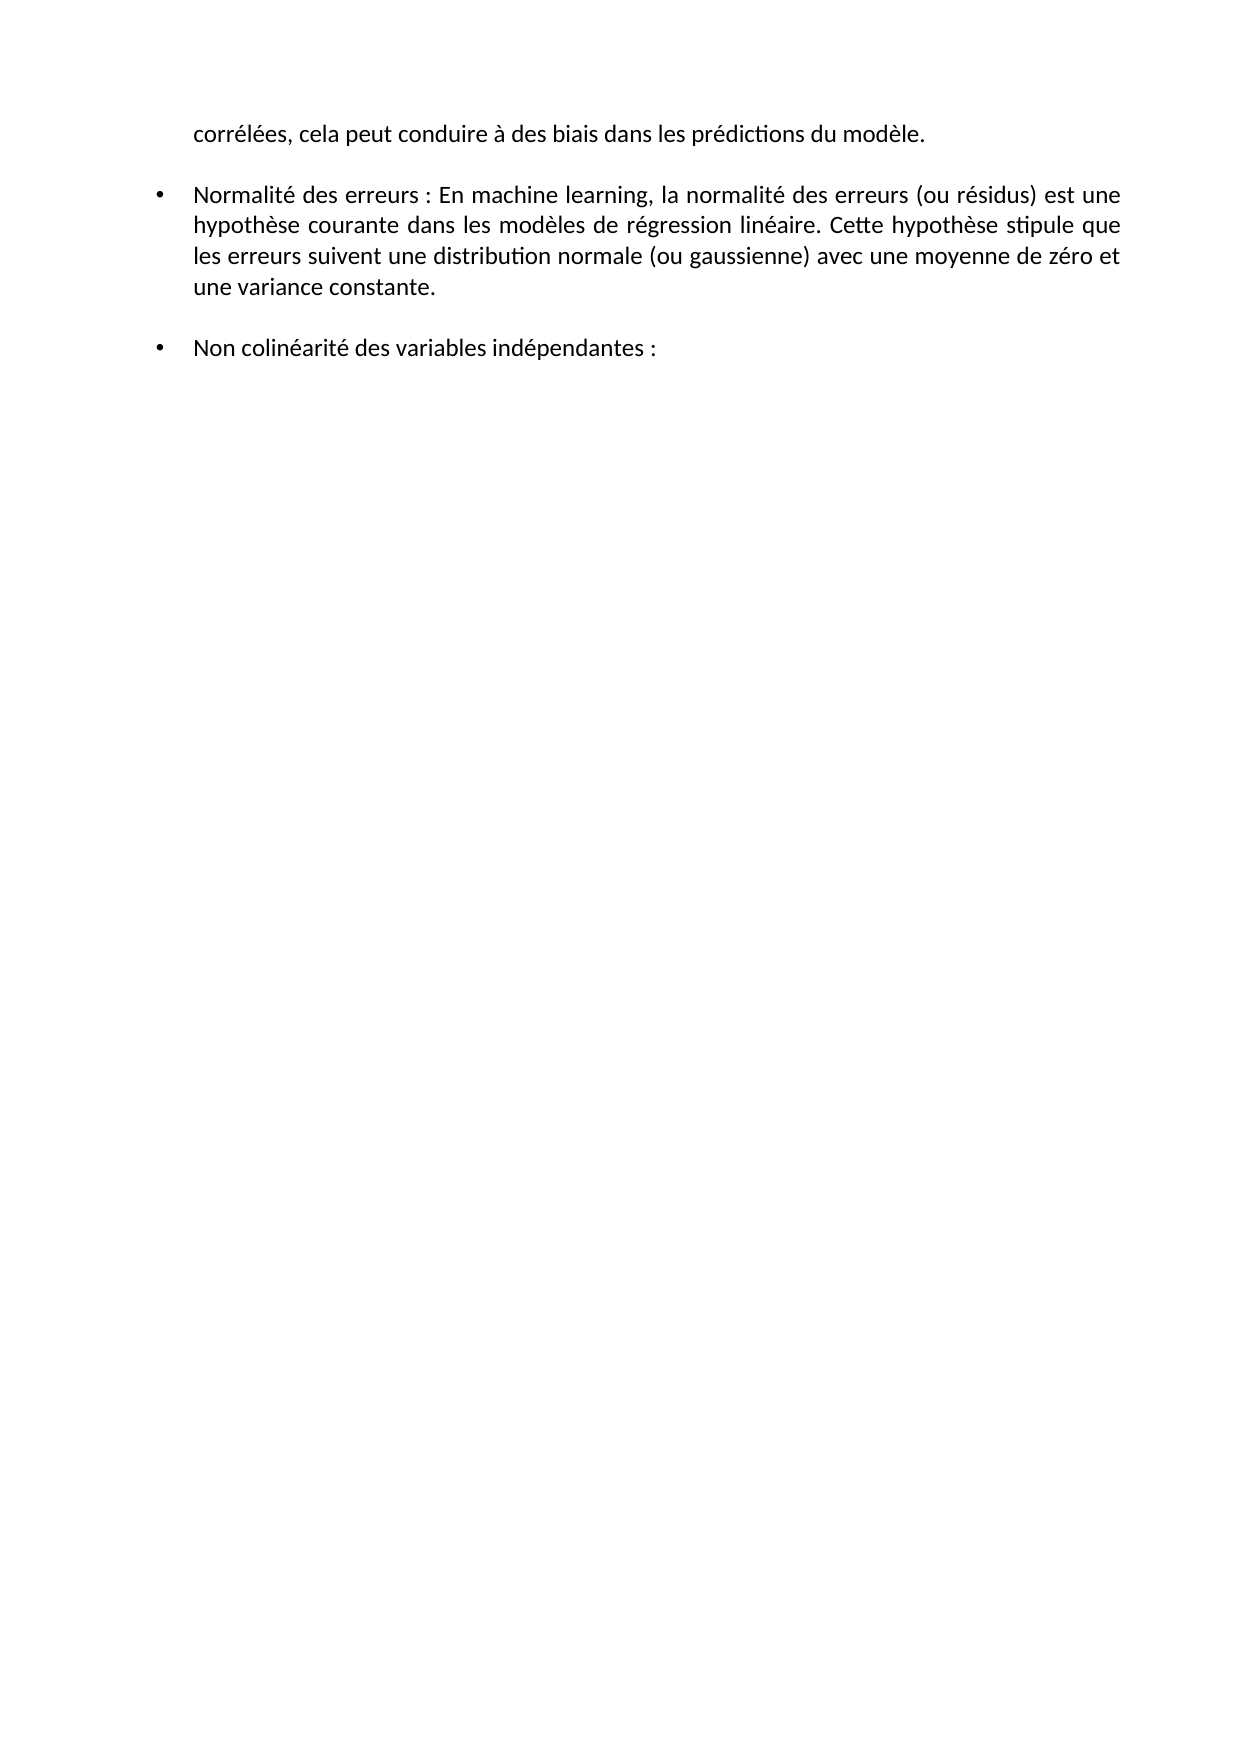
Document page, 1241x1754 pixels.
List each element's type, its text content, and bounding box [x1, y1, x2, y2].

list Normalité des erreurs : En machine learning, la normalité des erreurs (ou résidus) est une hypothèse courante dans les modèles de régression linéaire. Cette hypothèse stipule que les erreurs suivent une distribution normale (ou gaussienne) avec une moyenne de zéro et une variance constante. [156, 179, 1122, 301]
list Non colinéarité des variables indépendantes : [156, 332, 1122, 362]
list corrélées, cela peut conduire à des biais dans les prédictions du modèle. [156, 118, 1122, 149]
